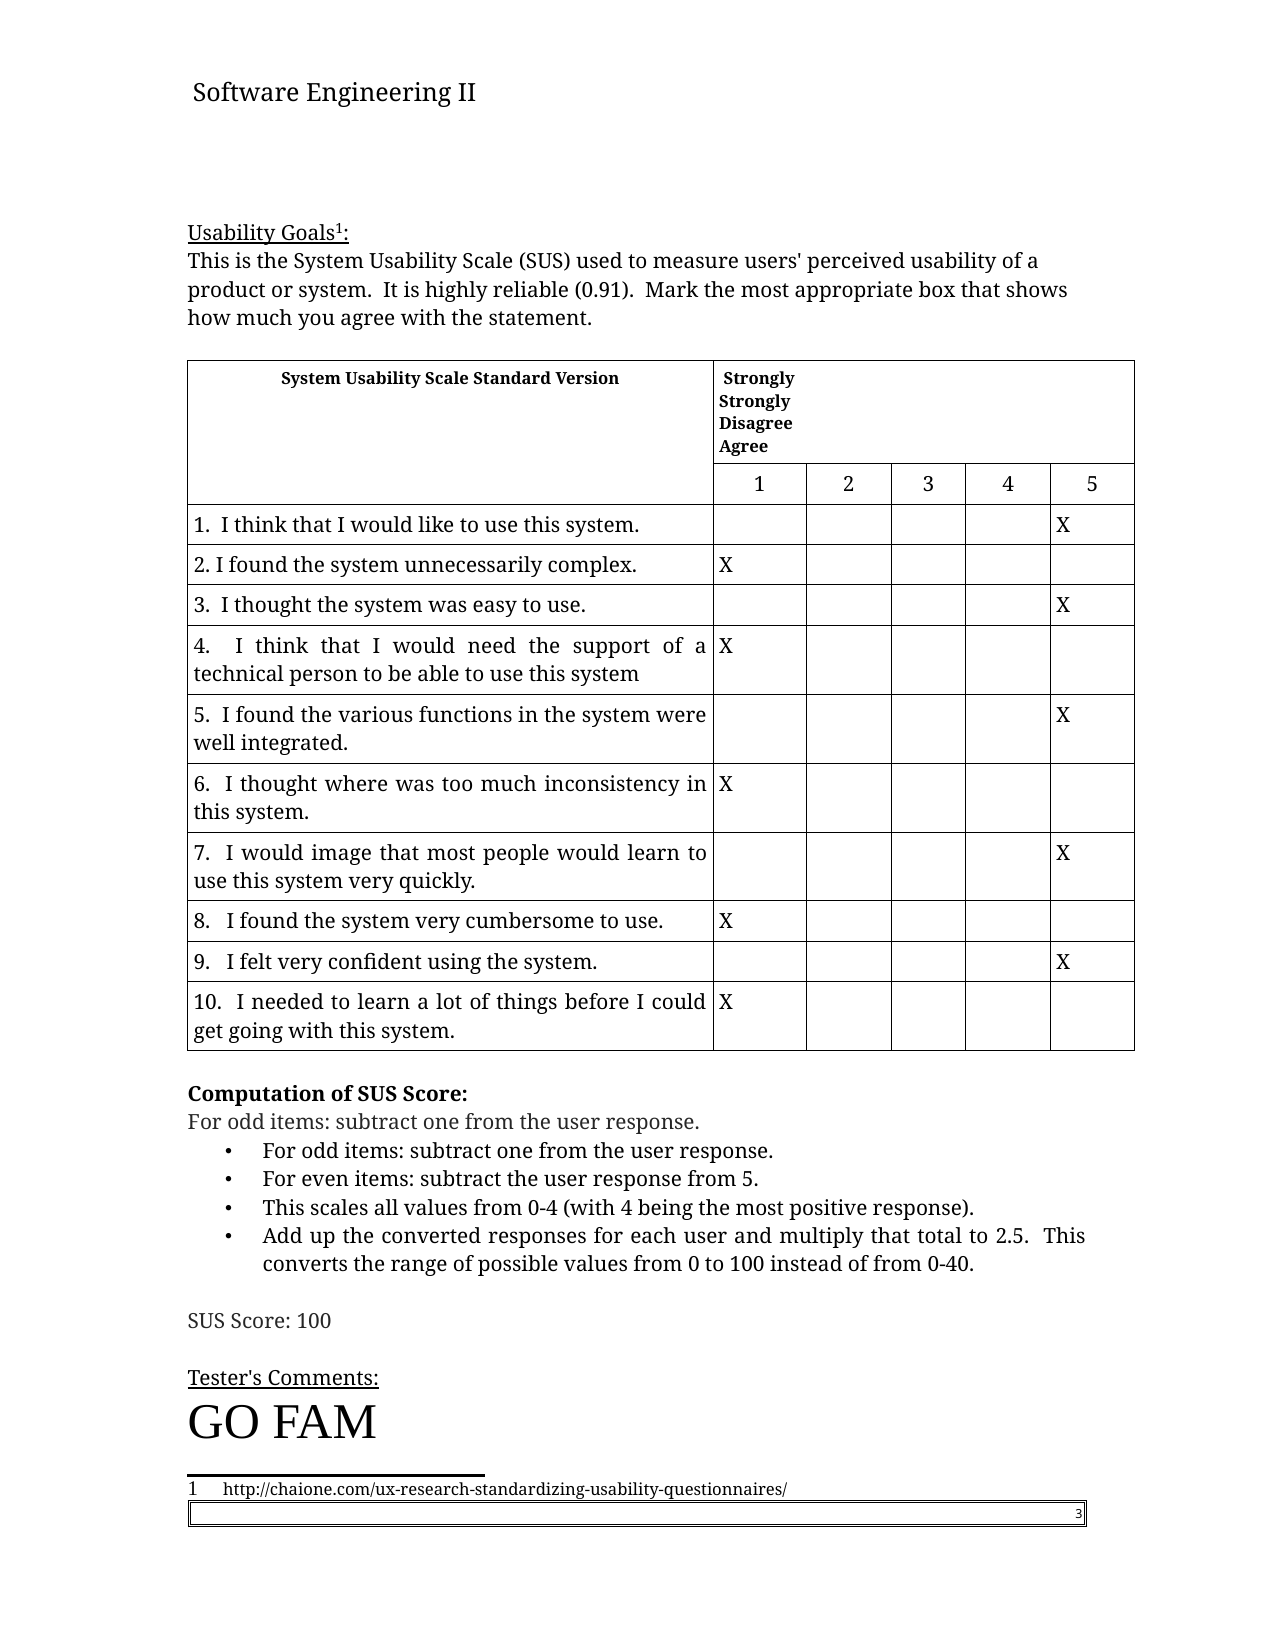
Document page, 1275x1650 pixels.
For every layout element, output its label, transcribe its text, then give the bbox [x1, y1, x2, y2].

table_cell [807, 505, 891, 544]
table_cell [892, 695, 965, 762]
table_cell [892, 505, 965, 544]
table_cell [807, 833, 891, 900]
table_cell [892, 942, 965, 981]
list For odd items: subtract one from the user response. [225, 1136, 1087, 1164]
table_cell [714, 833, 806, 900]
table_cell [892, 982, 965, 1050]
table_cell [966, 585, 1050, 625]
table_cell 4. I think that I would need the support of a technical person to be able to use this system [188, 626, 713, 694]
table_cell 1 [714, 464, 806, 503]
table_cell X [1051, 505, 1134, 544]
list Add up the converted responses for each user and multiply that total to 2.5. This converts the range of possible values from 0 to 100 instead of from 0-40. [225, 1221, 1087, 1278]
table_cell [714, 585, 806, 625]
table_cell [807, 695, 891, 762]
text For odd items: subtract one from the user response. [187, 1107, 1087, 1136]
table_cell X [714, 982, 806, 1050]
table_cell [1051, 626, 1134, 694]
table_cell [714, 942, 806, 981]
table_cell [966, 833, 1050, 900]
table_cell [892, 764, 965, 831]
table_cell 3. I thought the system was easy to use. [188, 585, 713, 625]
table_cell [1051, 764, 1134, 831]
table_cell [1051, 545, 1134, 584]
table_header System Usability Scale Standard Version [188, 361, 713, 503]
table_cell 1. I think that I would like to use this system. [188, 505, 713, 544]
table_cell X [1051, 833, 1134, 900]
text Computation of SUS Score: [187, 1079, 1087, 1107]
table_cell [892, 545, 965, 584]
table_cell [966, 764, 1050, 831]
table_cell [892, 901, 965, 941]
table_cell 9. I felt very confident using the system. [188, 942, 713, 981]
list For even items: subtract the user response from 5. [225, 1164, 1087, 1193]
table_cell [966, 695, 1050, 762]
table_cell [966, 942, 1050, 981]
table_cell [807, 585, 891, 625]
table_cell X [714, 626, 806, 694]
table_cell [1051, 982, 1134, 1050]
table_header Strongly Strongly Disagree Agree [714, 361, 1134, 463]
table_cell [807, 942, 891, 981]
table_cell [807, 545, 891, 584]
table_cell X [714, 764, 806, 831]
table_cell 10. I needed to learn a lot of things before I could get going with this system. [188, 982, 713, 1050]
table_cell 5. I found the various functions in the system were well integrated. [188, 695, 713, 762]
list This scales all values from 0-4 (with 4 being the most positive response). [225, 1193, 1087, 1221]
table_cell [892, 585, 965, 625]
table_cell X [1051, 585, 1134, 625]
table_cell [966, 626, 1050, 694]
table_cell [892, 626, 965, 694]
table_cell [966, 545, 1050, 584]
table_cell X [714, 545, 806, 584]
text http://chaione.com/ux-research-standardizing-usability-questionnaires/ [187, 1476, 1087, 1500]
table_cell [714, 695, 806, 762]
table_cell [807, 901, 891, 941]
table_cell [807, 626, 891, 694]
text This is the System Usability Scale (SUS) used to measure users' perceived usability of a product or system. It is highly reliable (0.91). Mark the most appropriate box that shows how much you agree with the statement. [187, 247, 1087, 332]
table_cell [714, 505, 806, 544]
table_cell 8. I found the system very cumbersome to use. [188, 901, 713, 941]
table_cell 3 [892, 464, 965, 503]
table_cell 6. I thought where was too much inconsistency in this system. [188, 764, 713, 831]
table_cell 5 [1051, 464, 1134, 503]
table_cell [1051, 901, 1134, 941]
table_cell X [1051, 942, 1134, 981]
table_cell [892, 833, 965, 900]
table_cell X [714, 901, 806, 941]
table_cell 4 [966, 464, 1050, 503]
table_cell X [1051, 695, 1134, 762]
table_cell 2 [807, 464, 891, 503]
text Tester's Comments: GO FAM [187, 1363, 1087, 1449]
table_cell [966, 505, 1050, 544]
table_cell [966, 982, 1050, 1050]
table_cell 7. I would image that most people would learn to use this system very quickly. [188, 833, 713, 900]
table_cell [966, 901, 1050, 941]
table_cell [807, 982, 891, 1050]
table_cell 2. I found the system unnecessarily complex. [188, 545, 713, 584]
text Usability Goals: [187, 218, 1087, 247]
text SUS Score: 100 [187, 1306, 1087, 1335]
table_cell [807, 764, 891, 831]
